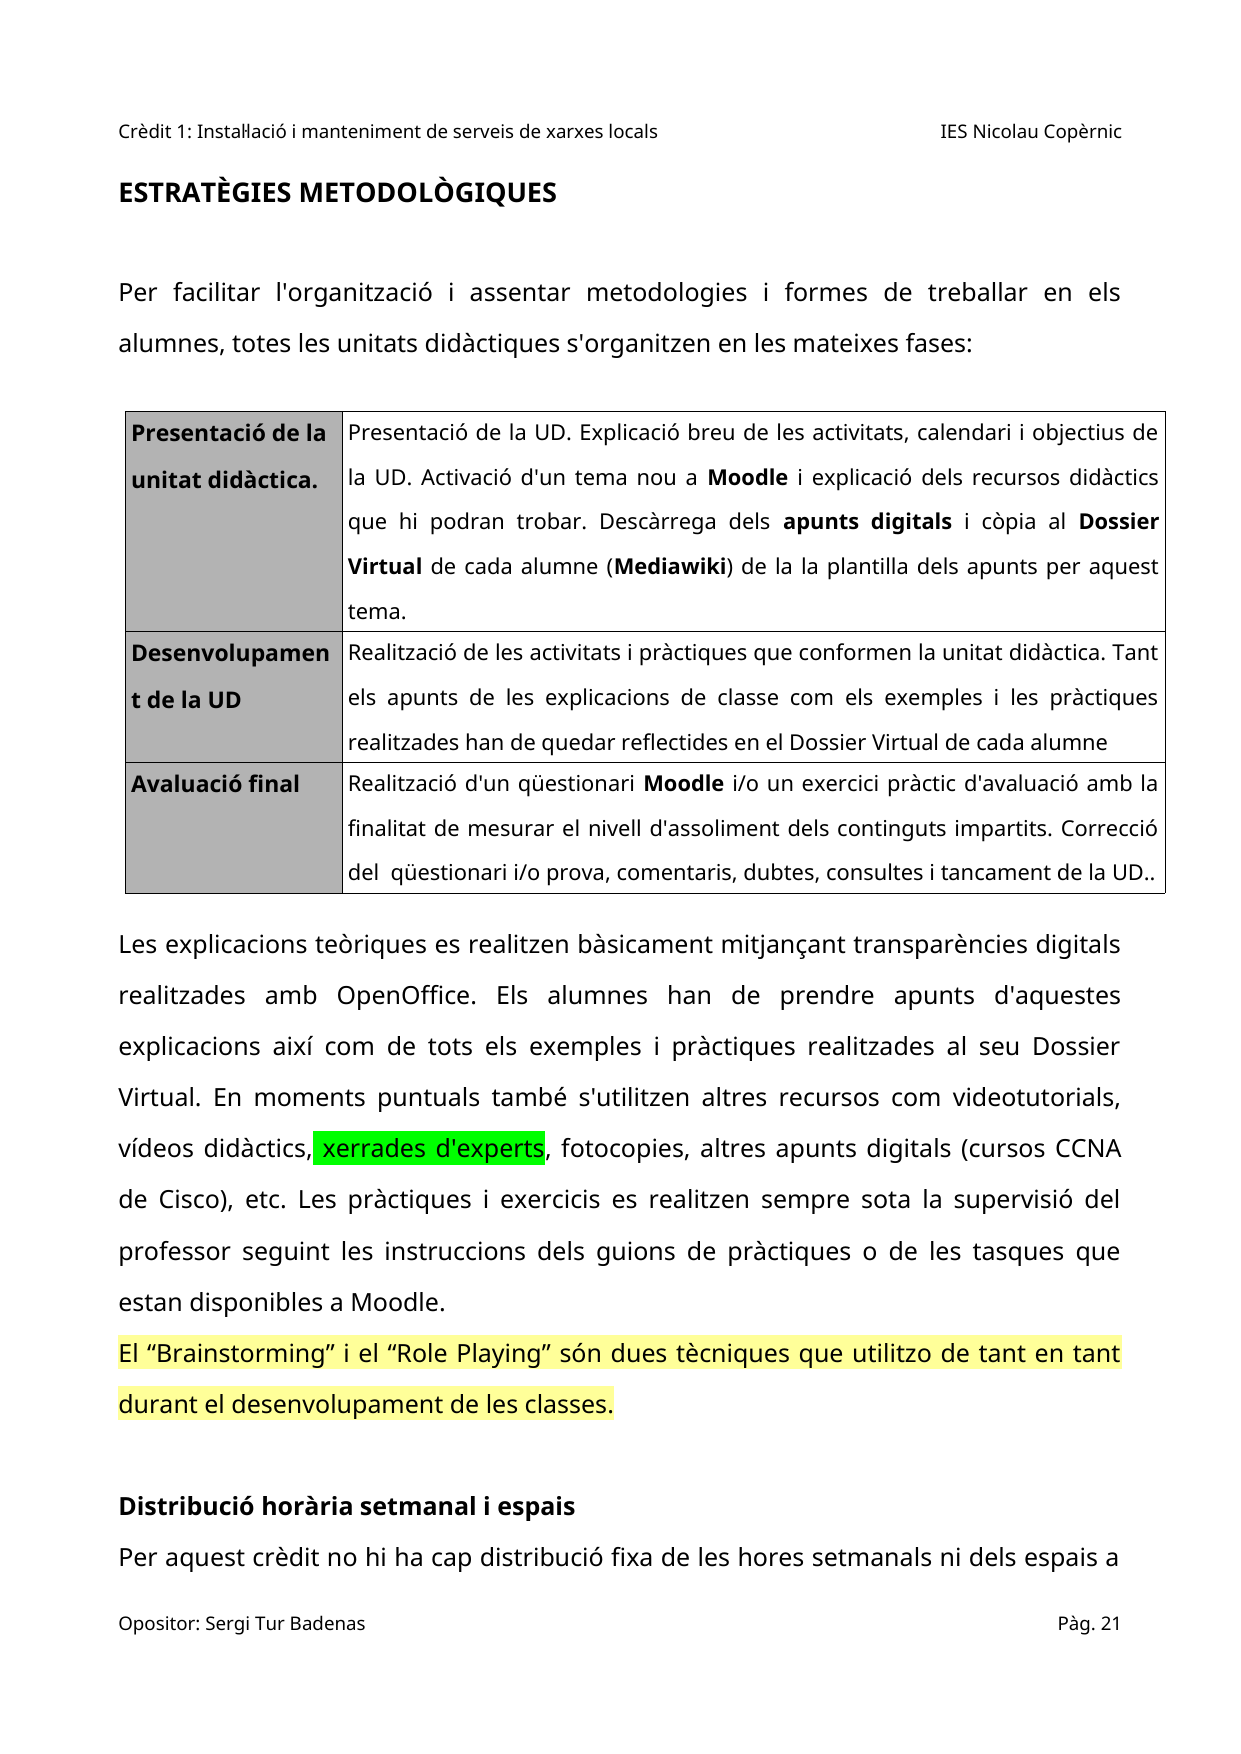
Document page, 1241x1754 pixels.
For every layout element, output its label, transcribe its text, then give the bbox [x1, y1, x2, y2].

text Les explicacions teòriques es realitzen bàsicament mitjançant transparències digitals realitzades amb OpenOffice. Els alumnes han de prendre apunts d'aquestes explicacions així com de tots els exemples i pràctiques realitzades al seu Dossier Virtual. En moments puntuals també s'utilitzen altres recursos com videotutorials, vídeos didàctics, xerrades d'experts, fotocopies, altres apunts digitals (cursos CCNA de Cisco), etc. Les pràctiques i exercicis es realitzen sempre sota la supervisió del professor seguint les instruccions dels guions de pràctiques o de les tasques que estan disponibles a Moodle. [118, 927, 1122, 1318]
text Distribució horària setmanal i espais [118, 1488, 1122, 1522]
table_cell Desenvolupament de la UD [126, 632, 342, 762]
subtitle ESTRATÈGIES METODOLÒGIQUES [118, 173, 1122, 210]
table_cell Realització de les activitats i pràctiques que conformen la unitat didàctica. Tant els apunts de les explicacions de classe com els exemples i les pràctiques realitzades han de quedar reflectides en el Dossier Virtual de cada alumne [343, 632, 1165, 762]
text Per aquest crèdit no hi ha cap distribució fixa de les hores setmanals ni dels espais a [118, 1539, 1122, 1573]
table_cell Realització d'un qüestionari Moodle i/o un exercici pràctic d'avaluació amb la finalitat de mesurar el nivell d'assoliment dels continguts impartits. Correcció del qüestionari i/o prova, comentaris, dubtes, consultes i tancament de la UD.. [343, 763, 1165, 893]
text El “Brainstorming” i el “Role Playing” són dues tècniques que utilitzo de tant en tant durant el desenvolupament de les classes. [118, 1335, 1122, 1420]
text Per facilitar l'organització i assentar metodologies i formes de treballar en els alumnes, totes les unitats didàctiques s'organitzen en les mateixes fases: [118, 275, 1122, 360]
table_header Presentació de la unitat didàctica. [126, 412, 342, 631]
table_cell Avaluació final [126, 763, 342, 893]
table_header Presentació de la UD. Explicació breu de les activitats, calendari i objectius de la UD. Activació d'un tema nou a Moodle i explicació dels recursos didàctics que hi podran trobar. Descàrrega dels apunts digitals i còpia al Dossier Virtual de cada alumne (Mediawiki) de la la plantilla dels apunts per aquest tema. [343, 412, 1165, 631]
